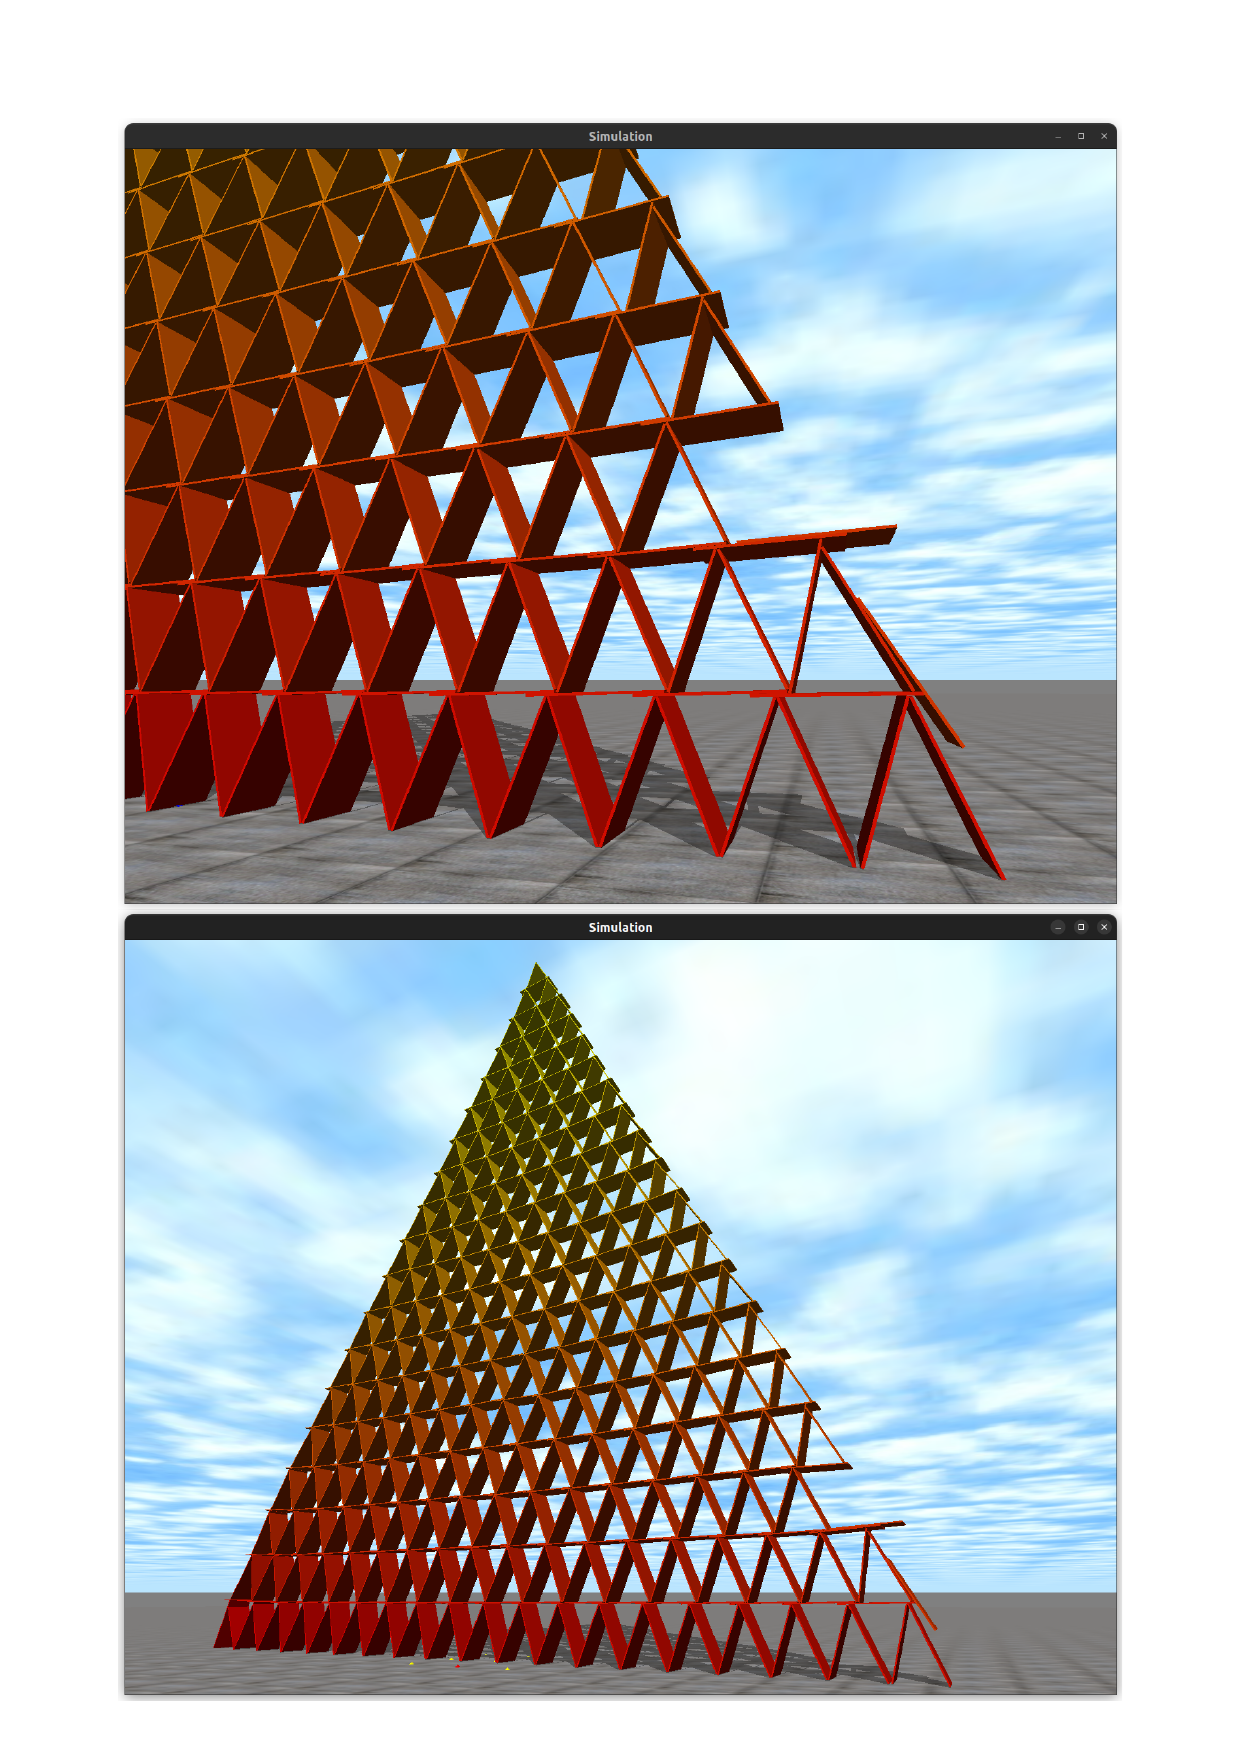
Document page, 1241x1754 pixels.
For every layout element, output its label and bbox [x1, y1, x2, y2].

picture [118, 118, 1123, 1701]
